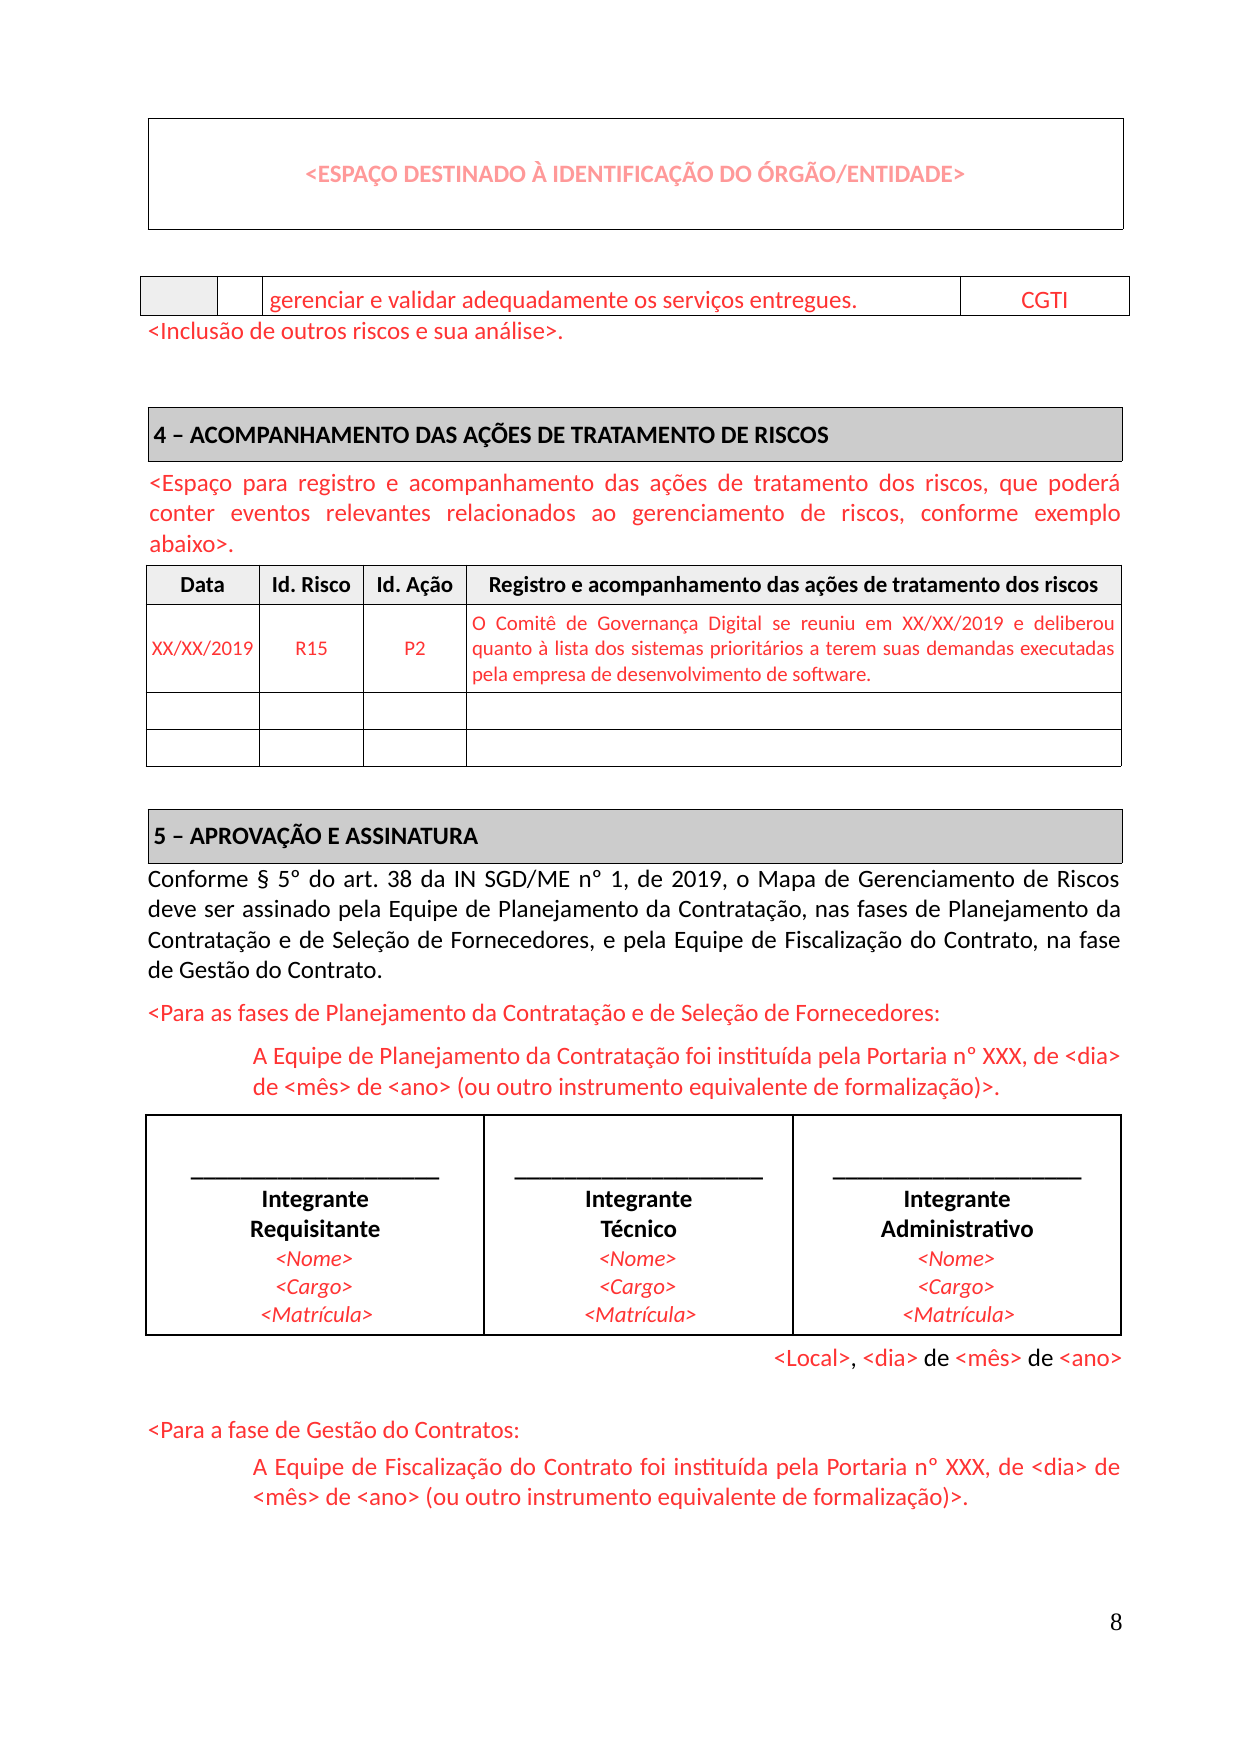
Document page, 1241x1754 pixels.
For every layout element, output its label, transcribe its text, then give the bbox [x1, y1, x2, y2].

text <Espaço para registro e acompanhamento das ações de tratamento dos riscos, que poderá conter eventos relevantes relacionados ao gerenciamento de riscos, conforme exemplo abaixo>. [149, 467, 1122, 558]
table_cell [147, 730, 259, 766]
table_header ____________________ Integrante Requisitante <Nome> <Cargo> <Matrícula> [147, 1116, 483, 1334]
table_header 4 – ACOMPANHAMENTO DAS AÇÕES DE TRATAMENTO DE RISCOS [149, 408, 1122, 461]
text <Para as fases de Planejamento da Contratação e de Seleção de Fornecedores: [148, 997, 1122, 1028]
table_cell [467, 693, 1121, 729]
table_cell [467, 730, 1121, 766]
table_cell gerenciar e validar adequadamente os serviços entregues. [263, 277, 960, 315]
table_header 5 – APROVAÇÃO E ASSINATURA [149, 810, 1122, 863]
table_cell O Comitê de Governança Digital se reuniu em XX/XX/2019 e deliberou quanto à lista dos sistemas prioritários a terem suas demandas executadas pela empresa de desenvolvimento de software. [467, 605, 1121, 692]
table_cell [147, 693, 259, 729]
table_cell XX/XX/2019 [147, 605, 259, 692]
table_cell [260, 730, 363, 766]
text A Equipe de Planejamento da Contratação foi instituída pela Portaria nº XXX, de <dia> de <mês> de <ano> (ou outro instrumento equivalente de formalização)>. [253, 1040, 1122, 1101]
table_cell R15 [260, 605, 363, 692]
table_header Id. Risco [260, 566, 363, 604]
table_cell [364, 693, 466, 729]
text <Local>, <dia> de <mês> de <ano> [148, 1342, 1122, 1372]
table_header Data [147, 566, 259, 604]
table_cell [364, 730, 466, 766]
table_header ____________________ Integrante Técnico <Nome> <Cargo> <Matrícula> [485, 1116, 792, 1334]
table_header ____________________ Integrante Administrativo <Nome> <Cargo> <Matrícula> [794, 1116, 1120, 1334]
table_header Registro e acompanhamento das ações de tratamento dos riscos [467, 566, 1121, 604]
text Conforme § 5º do art. 38 da IN SGD/ME nº 1, de 2019, o Mapa de Gerenciamento de Riscos deve ser assinado pela Equipe de Planejamento da Contratação, nas fases de Planejamento da Contratação e de Seleção de Fornecedores, e pela Equipe de Fiscalização do Contrato, na fase de Gestão do Contrato. [148, 864, 1122, 985]
table_cell P2 [364, 605, 466, 692]
text A Equipe de Fiscalização do Contrato foi instituída pela Portaria nº XXX, de <dia> de <mês> de <ano> (ou outro instrumento equivalente de formalização)>. [253, 1451, 1122, 1512]
table_cell [218, 277, 262, 315]
table_cell [260, 693, 363, 729]
table_cell CGTI [961, 277, 1129, 315]
table_header Id. Ação [364, 566, 466, 604]
table_cell [141, 277, 217, 315]
